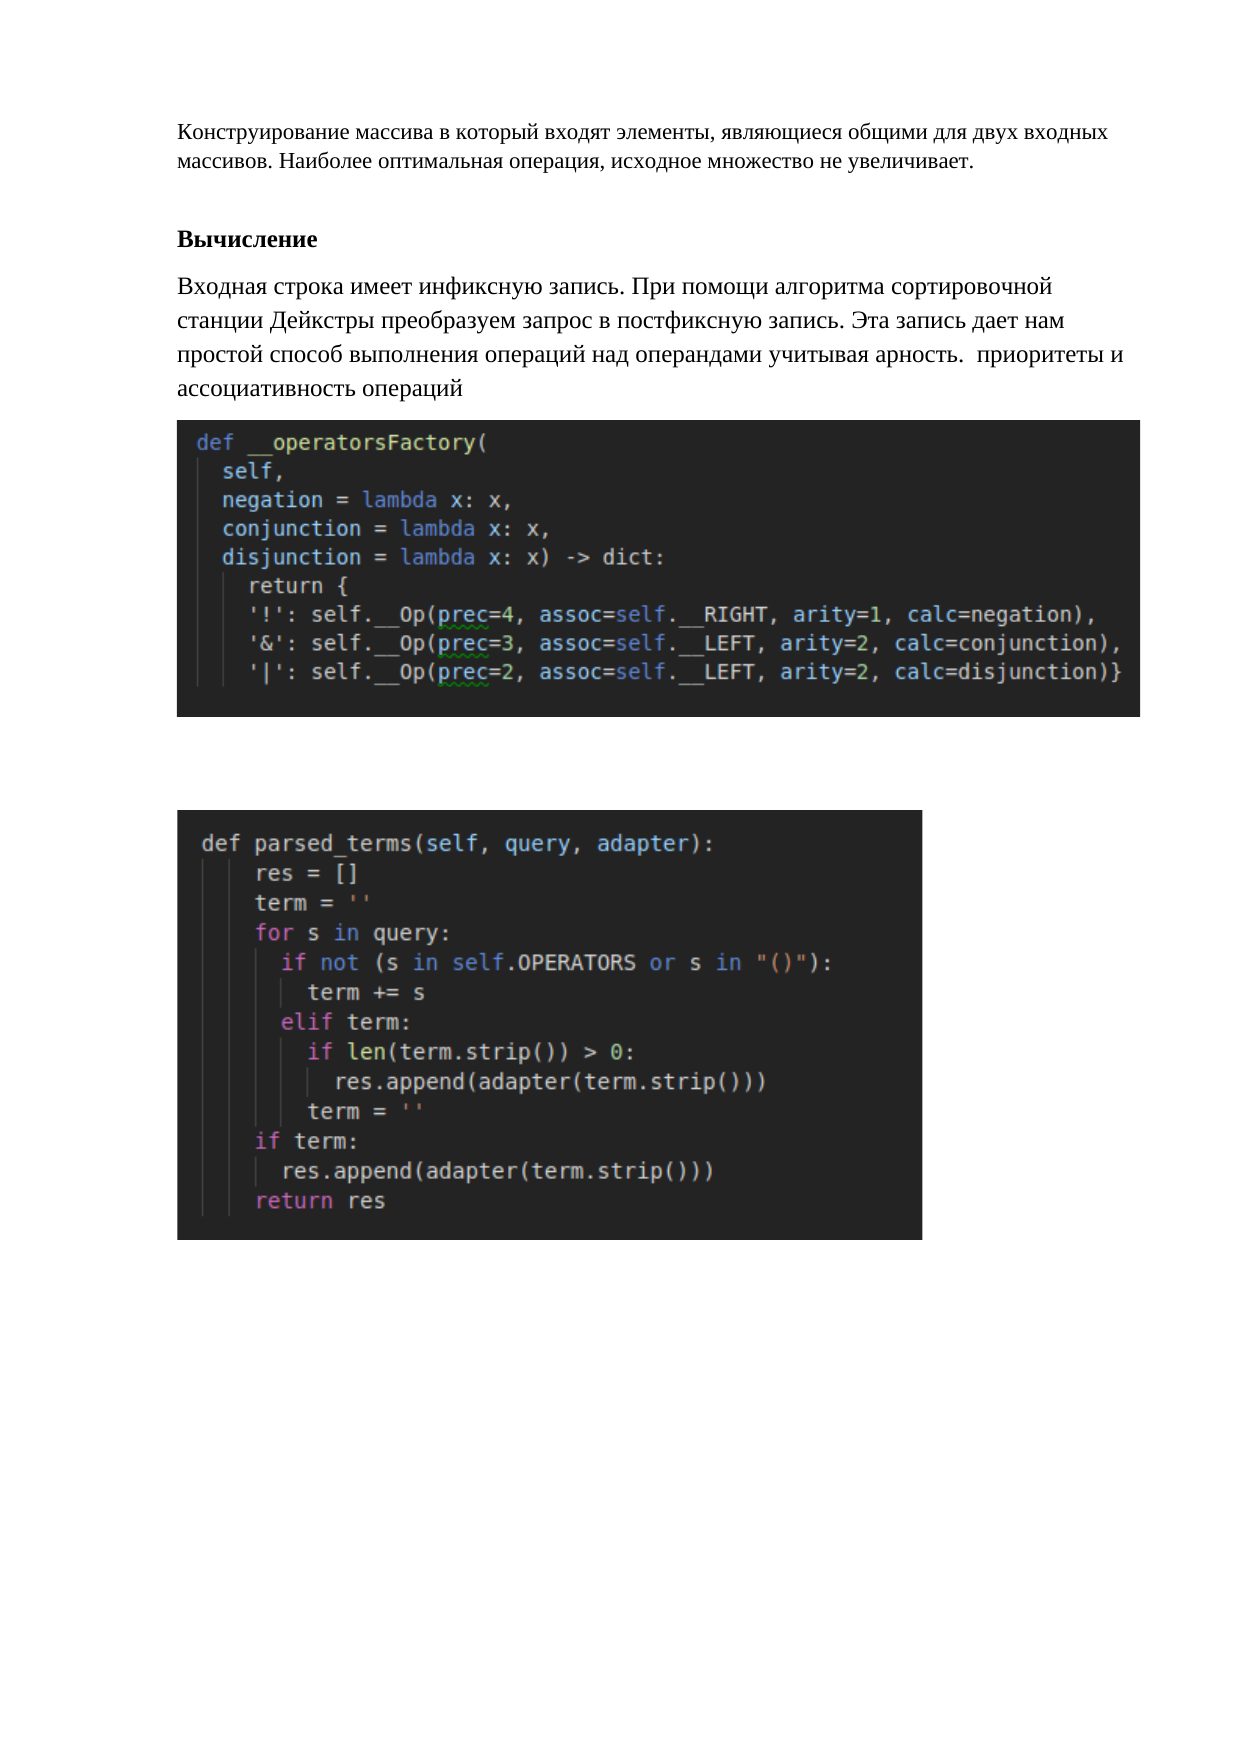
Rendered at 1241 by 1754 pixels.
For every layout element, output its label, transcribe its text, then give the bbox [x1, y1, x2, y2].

picture [177, 810, 923, 1240]
subtitle Вычисление [177, 224, 1159, 253]
text Входная строка имеет инфиксную запись. При помощи алгоритма сортировочной станции Дейкстры преобразуем запрос в постфиксную запись. Эта запись дает нам простой способ выполнения операций над операндами учитывая арность. приоритеты и ассоциативность операций [177, 271, 1140, 402]
picture [176, 420, 1141, 717]
text Конструирование массива в который входят элементы, являющиеся общими для двух входных массивов. Наиболее оптимальная операция, исходное множество не увеличивает. [177, 118, 1152, 174]
